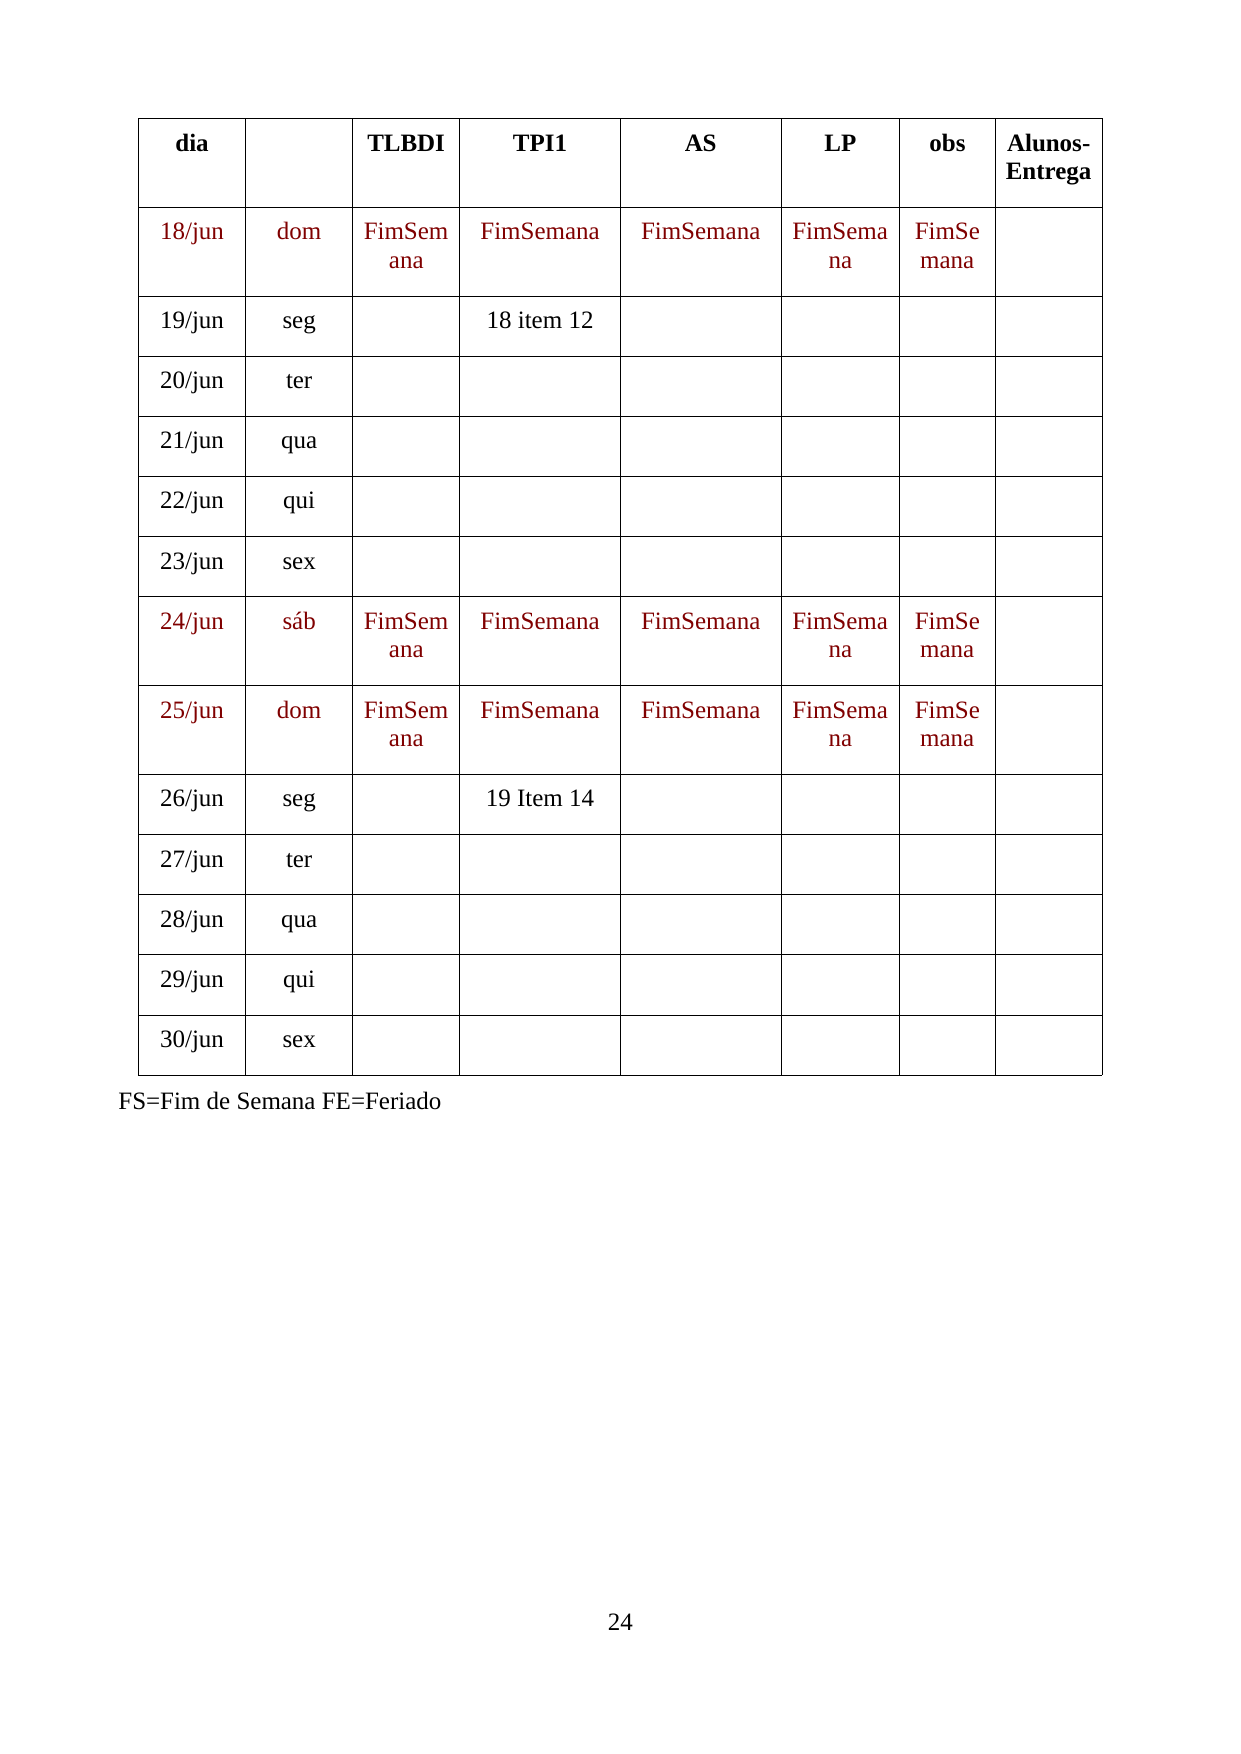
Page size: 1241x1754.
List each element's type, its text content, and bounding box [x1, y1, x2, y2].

table_cell FimSemana [460, 208, 620, 296]
table_cell [900, 477, 995, 536]
table_cell FimSemana [353, 686, 459, 774]
table_cell 18 item 12 [460, 297, 620, 356]
table_header [246, 119, 352, 207]
table_cell [353, 357, 459, 416]
table_cell [900, 955, 995, 1014]
table_cell [353, 537, 459, 596]
table_cell [996, 357, 1102, 416]
table_cell [353, 775, 459, 834]
table_cell [782, 955, 899, 1014]
table_cell [996, 417, 1102, 476]
table_cell [621, 835, 781, 894]
table_cell qui [246, 477, 352, 536]
table_cell [353, 1016, 459, 1074]
table_cell [353, 835, 459, 894]
table_cell [353, 895, 459, 954]
table_cell [621, 297, 781, 356]
table_cell 26/jun [139, 775, 245, 834]
table_cell [900, 1016, 995, 1074]
table_cell [353, 955, 459, 1014]
table_cell seg [246, 297, 352, 356]
table_cell qua [246, 895, 352, 954]
table_cell [996, 597, 1102, 685]
table_cell FimSemana [621, 597, 781, 685]
table_cell [900, 357, 995, 416]
text FS=Fim de Semana FE=Feriado [118, 1086, 1122, 1115]
table_cell [996, 775, 1102, 834]
table_cell 21/jun [139, 417, 245, 476]
table_cell [782, 775, 899, 834]
table_cell 25/jun [139, 686, 245, 774]
table_cell [621, 537, 781, 596]
table_cell sex [246, 1016, 352, 1074]
table_cell [782, 895, 899, 954]
table_cell sáb [246, 597, 352, 685]
table_cell [996, 895, 1102, 954]
table_cell [996, 1016, 1102, 1074]
table_cell [621, 775, 781, 834]
table_cell FimSemana [900, 597, 995, 685]
table_cell 28/jun [139, 895, 245, 954]
table_cell [996, 955, 1102, 1014]
table_cell [460, 895, 620, 954]
table_cell [460, 537, 620, 596]
table_cell [460, 955, 620, 1014]
table_cell FimSemana [621, 208, 781, 296]
table_cell [621, 477, 781, 536]
table_cell ter [246, 835, 352, 894]
table_cell [782, 357, 899, 416]
table_cell FimSemana [782, 597, 899, 685]
table_cell 23/jun [139, 537, 245, 596]
table_header dia [139, 119, 245, 207]
table_cell FimSemana [621, 686, 781, 774]
table_cell ter [246, 357, 352, 416]
table_cell [996, 835, 1102, 894]
table_cell [782, 297, 899, 356]
table_cell [460, 417, 620, 476]
table_header LP [782, 119, 899, 207]
table_cell [782, 1016, 899, 1074]
table_cell FimSemana [353, 597, 459, 685]
table_cell [782, 835, 899, 894]
table_cell qua [246, 417, 352, 476]
table_header TPI1 [460, 119, 620, 207]
table_cell 24/jun [139, 597, 245, 685]
table_cell [996, 537, 1102, 596]
table_cell 20/jun [139, 357, 245, 416]
table_cell [460, 1016, 620, 1074]
table_cell [621, 417, 781, 476]
table_cell [782, 537, 899, 596]
table_cell 22/jun [139, 477, 245, 536]
table_cell [782, 417, 899, 476]
table_cell [782, 477, 899, 536]
table_cell FimSemana [460, 597, 620, 685]
table_cell [460, 477, 620, 536]
table_cell FimSemana [782, 208, 899, 296]
table_header obs [900, 119, 995, 207]
table_cell [996, 686, 1102, 774]
table_header AS [621, 119, 781, 207]
table_cell 19/jun [139, 297, 245, 356]
table_cell FimSemana [460, 686, 620, 774]
table_cell 29/jun [139, 955, 245, 1014]
table_cell [353, 417, 459, 476]
table_cell seg [246, 775, 352, 834]
table_cell [353, 297, 459, 356]
table_cell [621, 895, 781, 954]
table_cell 30/jun [139, 1016, 245, 1074]
table_header Alunos-Entrega [996, 119, 1102, 207]
table_cell [996, 297, 1102, 356]
table_cell [900, 835, 995, 894]
table_cell dom [246, 686, 352, 774]
table_cell sex [246, 537, 352, 596]
table_cell 19 Item 14 [460, 775, 620, 834]
table_cell qui [246, 955, 352, 1014]
table_cell FimSemana [353, 208, 459, 296]
table_cell [621, 1016, 781, 1074]
table_cell [900, 895, 995, 954]
table_cell [621, 357, 781, 416]
table_cell FimSemana [900, 208, 995, 296]
table_cell [900, 297, 995, 356]
table_cell [460, 835, 620, 894]
table_header TLBDI [353, 119, 459, 207]
table_cell dom [246, 208, 352, 296]
table_cell [900, 537, 995, 596]
table_cell FimSemana [782, 686, 899, 774]
table_cell 18/jun [139, 208, 245, 296]
table_cell [460, 357, 620, 416]
table_cell [900, 417, 995, 476]
table_cell 27/jun [139, 835, 245, 894]
table_cell [996, 208, 1102, 296]
table_cell FimSemana [900, 686, 995, 774]
table_cell [996, 477, 1102, 536]
table_cell [900, 775, 995, 834]
table_cell [353, 477, 459, 536]
table_cell [621, 955, 781, 1014]
